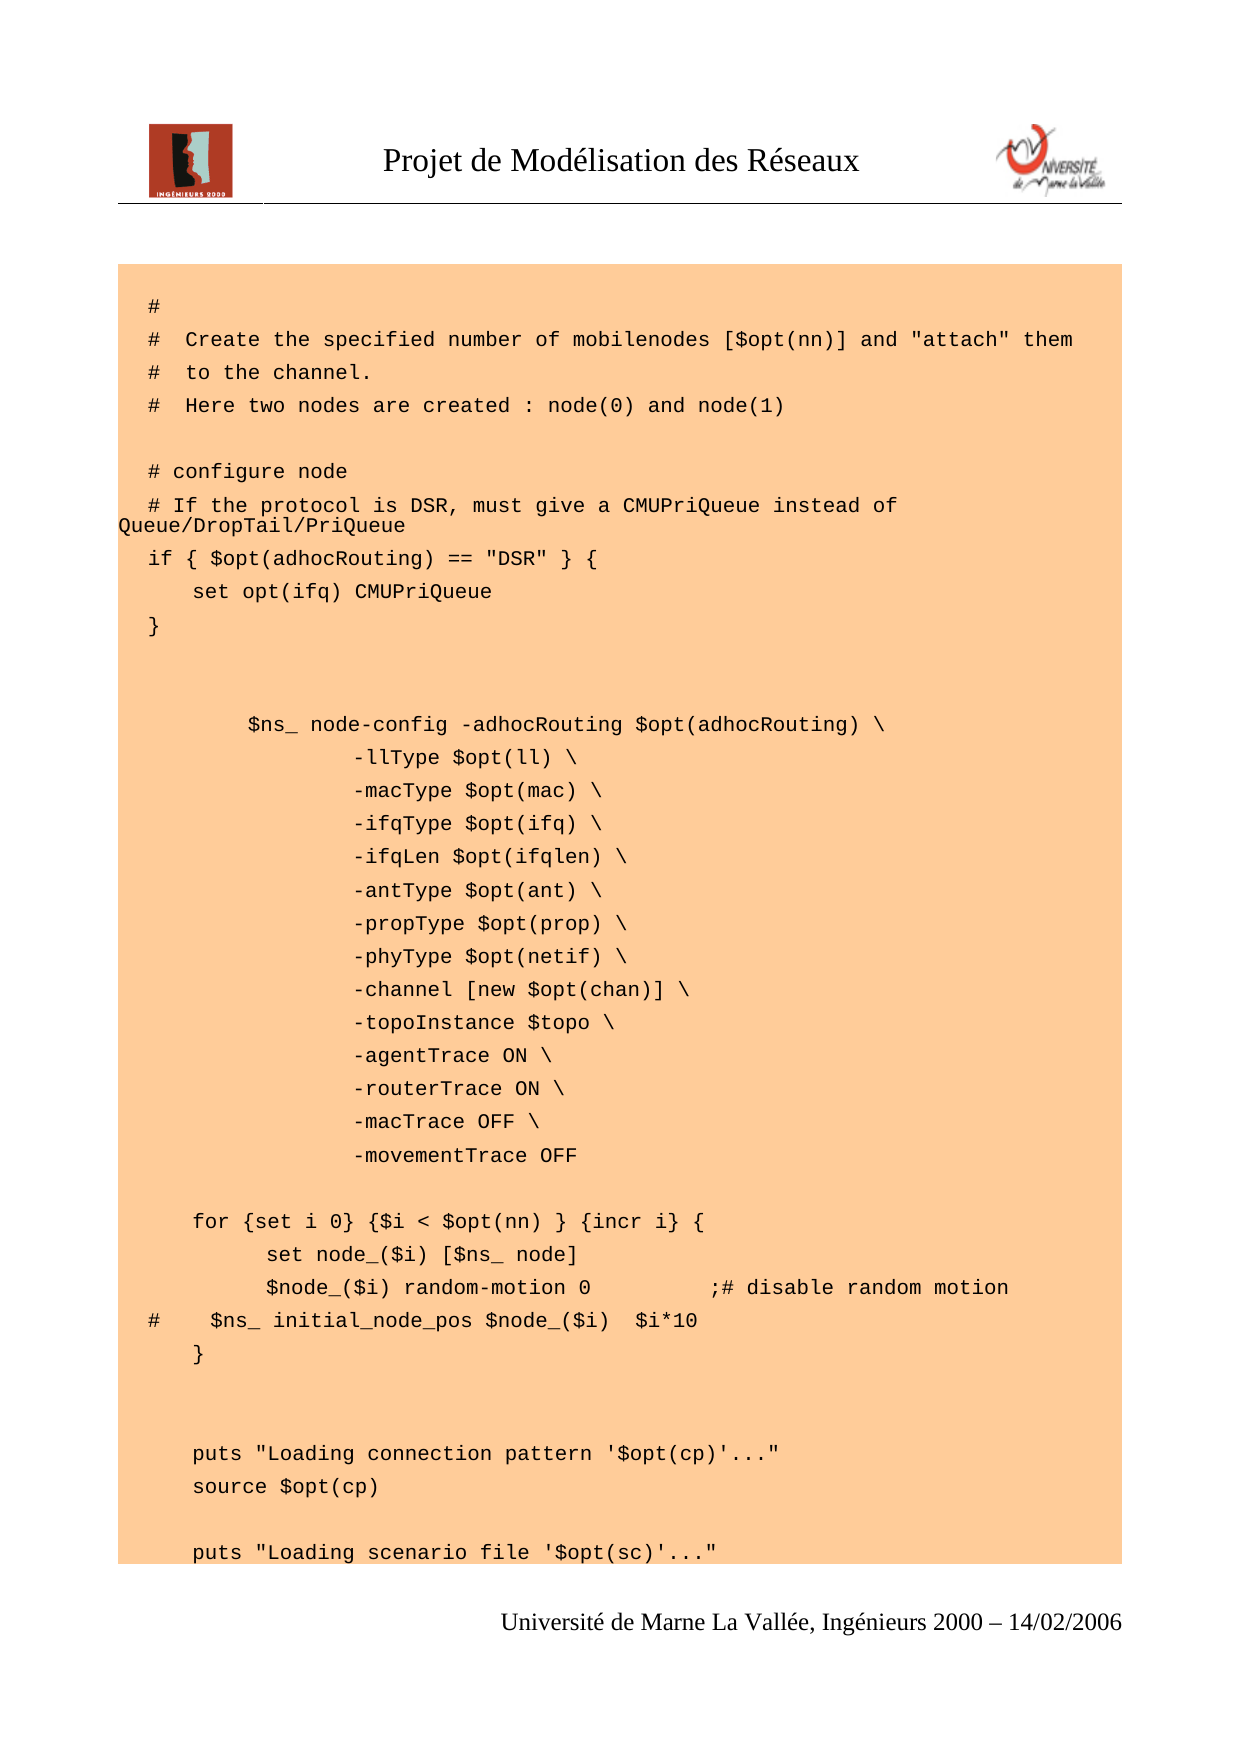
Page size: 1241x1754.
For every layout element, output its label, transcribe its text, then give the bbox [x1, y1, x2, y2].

text # configure node [118, 462, 1122, 483]
text if { $opt(adhocRouting) == "DSR" } { [118, 549, 1122, 570]
text $ns_ node-config -adhocRouting $opt(adhocRouting) \ [118, 715, 1122, 736]
text $node_($i) random-motion 0 ;# disable random motion [118, 1278, 1122, 1299]
text -llType $opt(ll) \ [118, 748, 1122, 769]
text -channel [new $opt(chan)] \ [118, 980, 1122, 1001]
text # If the protocol is DSR, must give a CMUPriQueue instead of Queue/DropTail/PriQueue [118, 496, 1122, 537]
text # Here two nodes are created : node(0) and node(1) [118, 396, 1122, 417]
text -topoInstance $topo \ [118, 1013, 1122, 1034]
text -phyType $opt(netif) \ [118, 947, 1122, 967]
text -movementTrace OFF [118, 1146, 1122, 1166]
text # Create the specified number of mobilenodes [$opt(nn)] and "attach" them [118, 330, 1122, 351]
text source $opt(cp) [118, 1477, 1122, 1497]
text set opt(ifq) CMUPriQueue [118, 582, 1122, 603]
text -routerTrace ON \ [118, 1079, 1122, 1100]
text puts "Loading scenario file '$opt(sc)'..." [118, 1543, 1122, 1564]
picture [995, 124, 1106, 197]
text -propType $opt(prop) \ [118, 914, 1122, 934]
text -macType $opt(mac) \ [118, 781, 1122, 802]
text -agentTrace ON \ [118, 1046, 1122, 1067]
text # $ns_ initial_node_pos $node_($i) $i*10 [118, 1311, 1122, 1332]
text set node_($i) [$ns_ node] [118, 1245, 1122, 1266]
text -ifqLen $opt(ifqlen) \ [118, 847, 1122, 868]
text -ifqType $opt(ifq) \ [118, 814, 1122, 835]
text # to the channel. [118, 363, 1122, 384]
text -macTrace OFF \ [118, 1112, 1122, 1133]
picture [148, 123, 233, 198]
text # [118, 297, 1122, 317]
text } [118, 616, 1122, 636]
text -antType $opt(ant) \ [118, 881, 1122, 901]
text } [118, 1344, 1122, 1365]
text puts "Loading connection pattern '$opt(cp)'..." [118, 1444, 1122, 1464]
text for {set i 0} {$i < $opt(nn) } {incr i} { [118, 1212, 1122, 1232]
